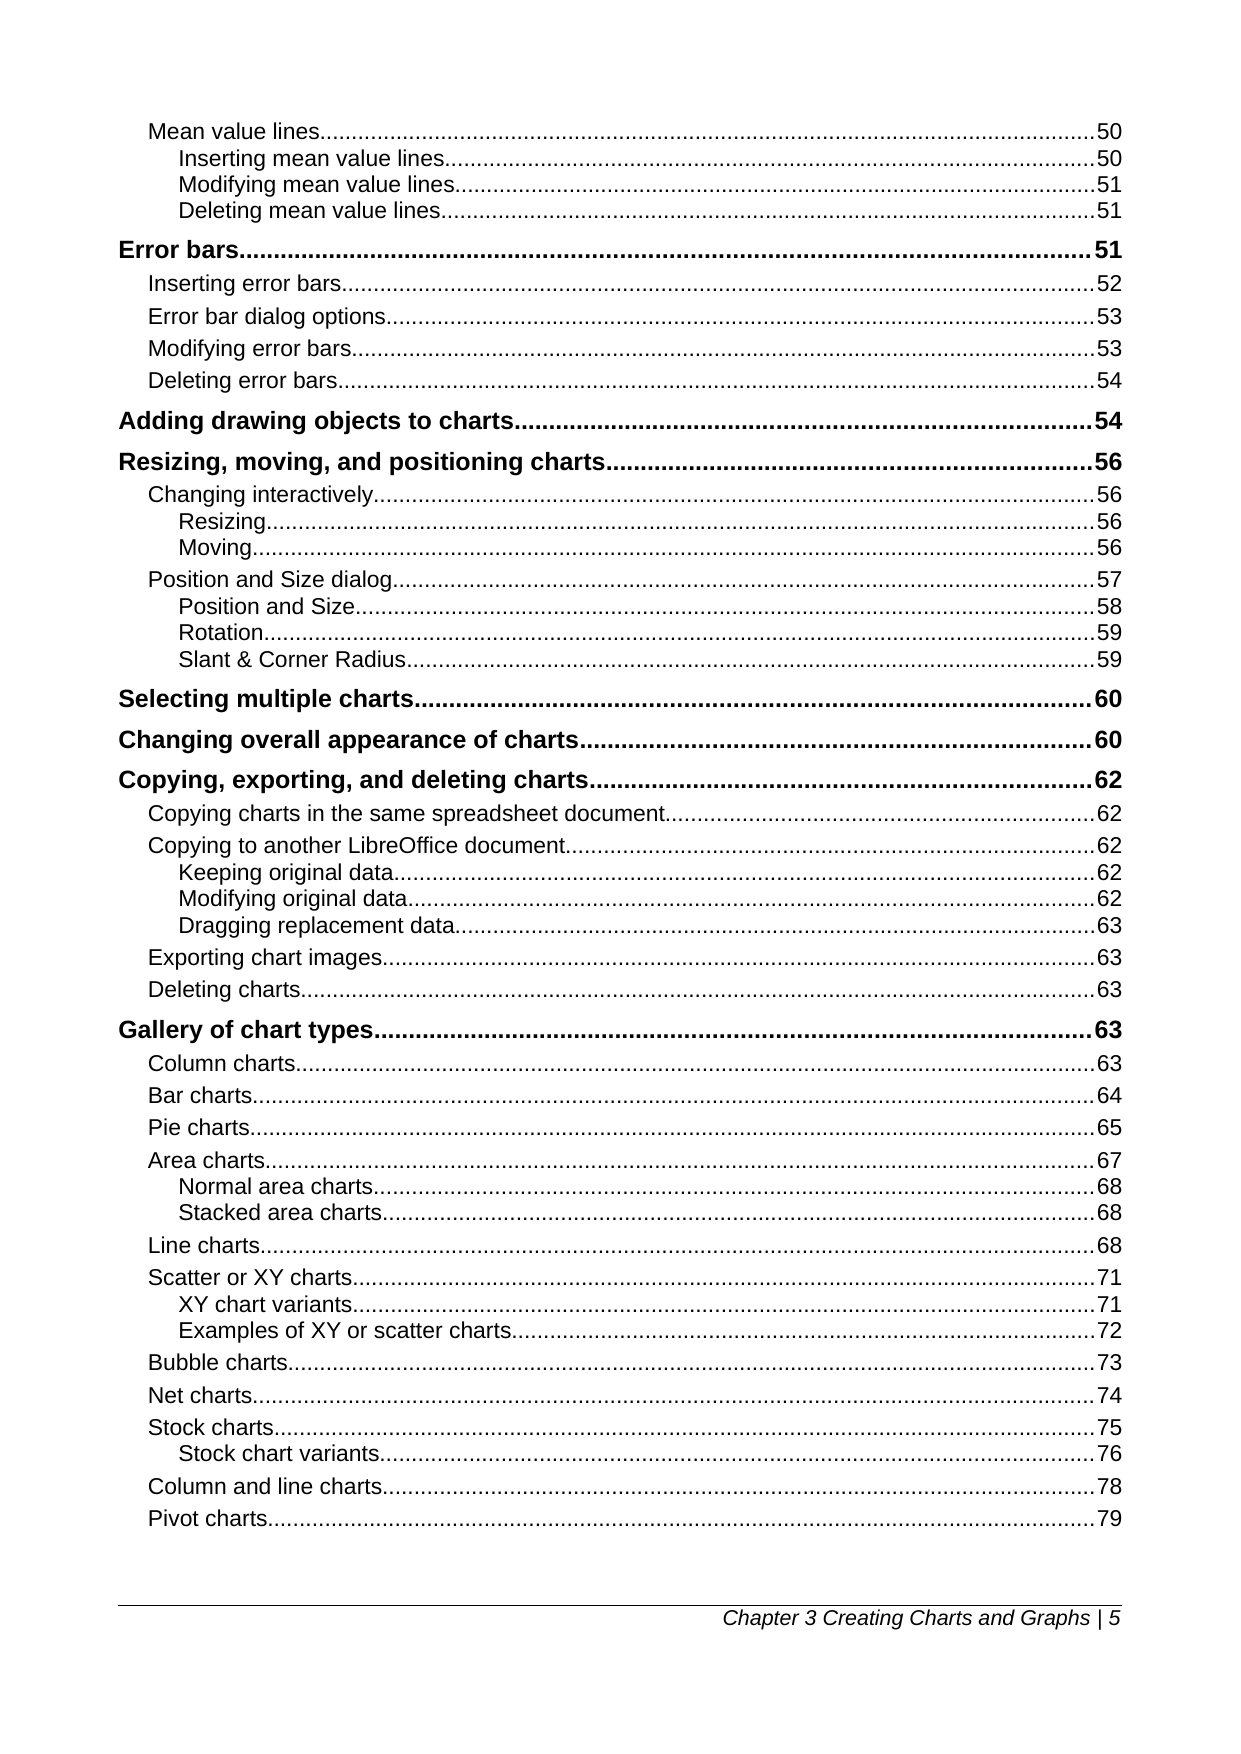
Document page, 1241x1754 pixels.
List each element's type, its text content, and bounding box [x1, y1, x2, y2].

text Deleting mean value lines 51 [178, 197, 1122, 223]
text Deleting charts 63 [148, 976, 1122, 1003]
text Changing interactively 56 [148, 481, 1122, 508]
text Stock charts 75 [148, 1414, 1122, 1440]
text Stock chart variants 76 [178, 1440, 1122, 1467]
text Pivot charts 79 [148, 1505, 1122, 1532]
text Column charts 63 [148, 1049, 1122, 1076]
text Selecting multiple charts 60 [118, 684, 1122, 713]
text Area charts 67 [148, 1147, 1122, 1173]
text Bar charts 64 [148, 1082, 1122, 1108]
text Deleting error bars 54 [148, 367, 1122, 394]
text Gallery of chart types 63 [118, 1015, 1122, 1043]
text Copying, exporting, and deleting charts 62 [118, 765, 1122, 794]
text Scatter or XY charts 71 [148, 1264, 1122, 1291]
text Adding drawing objects to charts 54 [118, 406, 1122, 434]
text XY chart variants 71 [178, 1291, 1122, 1317]
text Copying to another LibreOffice document 62 [148, 832, 1122, 859]
text Changing overall appearance of charts 60 [118, 724, 1122, 753]
text Normal area charts 68 [178, 1173, 1122, 1199]
text Moving 56 [178, 534, 1122, 560]
text Column and line charts 78 [148, 1473, 1122, 1499]
text Resizing 56 [178, 508, 1122, 534]
text Net charts 74 [148, 1382, 1122, 1408]
text Modifying original data 62 [178, 885, 1122, 912]
text Position and Size dialog 57 [148, 566, 1122, 593]
text Error bars 51 [118, 236, 1122, 264]
text Pie charts 65 [148, 1114, 1122, 1141]
text Resizing, moving, and positioning charts 56 [118, 447, 1122, 475]
text Line charts 68 [148, 1232, 1122, 1258]
text Rotation 59 [178, 619, 1122, 646]
text Modifying error bars 53 [148, 335, 1122, 361]
text Position and Size 58 [178, 593, 1122, 619]
text Mean value lines 50 [148, 118, 1122, 144]
text Copying charts in the same spreadsheet document 62 [148, 800, 1122, 826]
text Error bar dialog options 53 [148, 303, 1122, 329]
text Bubble charts 73 [148, 1349, 1122, 1376]
text Exporting chart images 63 [148, 944, 1122, 970]
text Stacked area charts 68 [178, 1199, 1122, 1226]
text Slant & Corner Radius 59 [178, 646, 1122, 672]
text Examples of XY or scatter charts 72 [178, 1317, 1122, 1343]
text Modifying mean value lines 51 [178, 171, 1122, 197]
text Dragging replacement data 63 [178, 912, 1122, 938]
text Keeping original data 62 [178, 859, 1122, 885]
text Inserting error bars 52 [148, 270, 1122, 297]
text Inserting mean value lines 50 [178, 144, 1122, 171]
